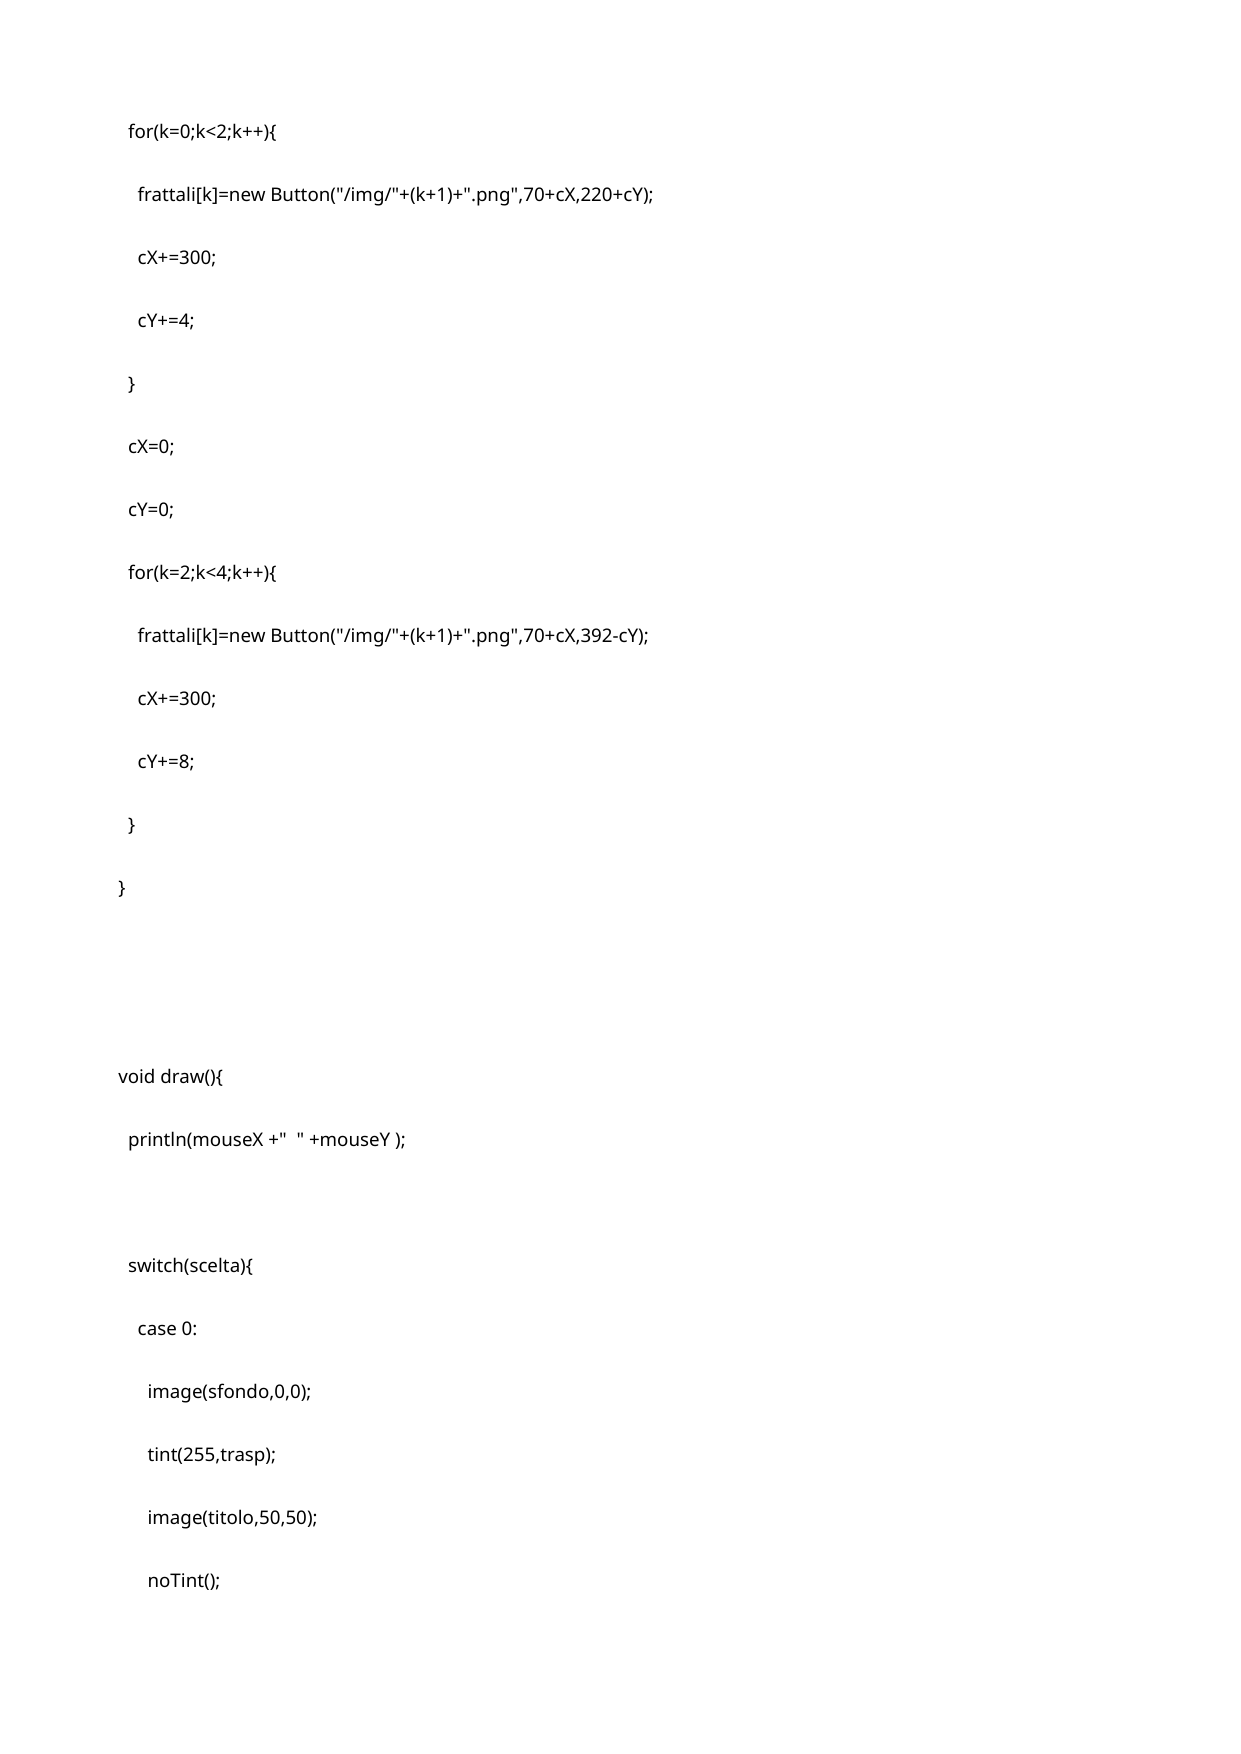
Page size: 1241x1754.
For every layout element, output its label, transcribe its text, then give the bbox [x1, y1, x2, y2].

text cY+=8; [118, 748, 1122, 774]
text cX+=300; [118, 244, 1122, 270]
text cX=0; [118, 433, 1122, 459]
text image(sfondo,0,0); [118, 1378, 1122, 1404]
text tint(255,trasp); [118, 1442, 1122, 1467]
text for(k=2;k<4;k++){ [118, 559, 1122, 585]
text } [118, 811, 1122, 837]
text cX+=300; [118, 685, 1122, 711]
text cY+=4; [118, 307, 1122, 333]
text switch(scelta){ [118, 1252, 1122, 1278]
text frattali[k]=new Button("/img/"+(k+1)+".png",70+cX,220+cY); [118, 181, 1122, 207]
text image(titolo,50,50); [118, 1504, 1122, 1530]
text } [118, 874, 1122, 900]
text noTint(); [118, 1568, 1122, 1593]
text frattali[k]=new Button("/img/"+(k+1)+".png",70+cX,392-cY); [118, 622, 1122, 648]
text cY=0; [118, 496, 1122, 522]
text println(mouseX +" " +mouseY ); [118, 1126, 1122, 1152]
text void draw(){ [118, 1063, 1122, 1089]
text case 0: [118, 1316, 1122, 1341]
text for(k=0;k<2;k++){ [118, 118, 1122, 144]
text } [118, 370, 1122, 396]
